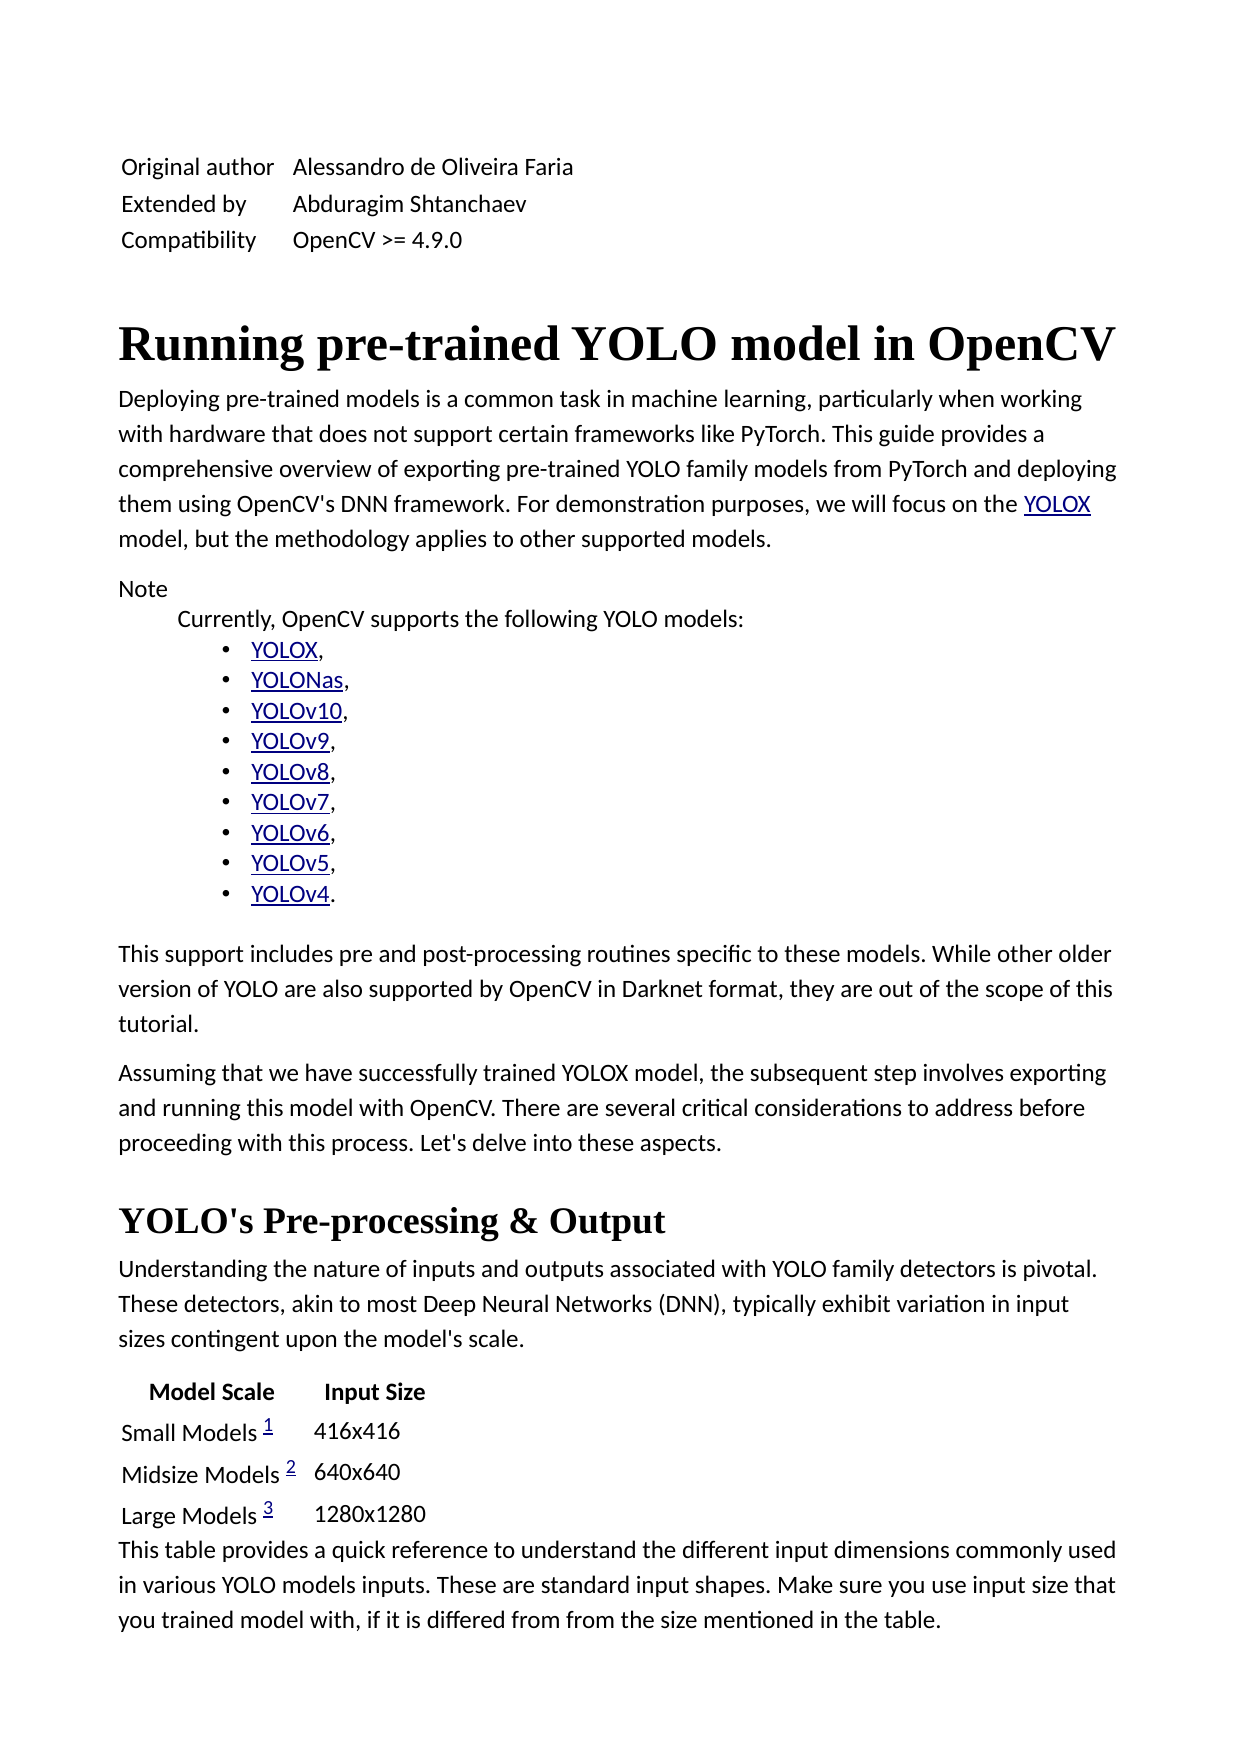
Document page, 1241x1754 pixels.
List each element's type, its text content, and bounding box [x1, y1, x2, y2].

list YOLOv4. [222, 878, 1122, 908]
table_header Original author [118, 149, 290, 185]
subtitle Note [118, 573, 1122, 603]
text This table provides a quick reference to understand the different input dimensions commonly used in various YOLO models inputs. These are standard input shapes. Make sure you use input size that you trained model with, if it is differed from from the size mentioned in the table. [118, 1534, 1122, 1634]
table_cell Abduragim Shtanchaev [290, 185, 592, 221]
table_cell Large Models 3 [118, 1493, 311, 1534]
table_header Alessandro de Oliveira Faria [290, 149, 592, 185]
table_cell Compatibility [118, 221, 290, 258]
text This support includes pre and post-processing routines specific to these models. While other older version of YOLO are also supported by OpenCV in Darknet format, they are out of the scope of this tutorial. [118, 938, 1122, 1038]
text Assuming that we have successfully trained YOLOX model, the subsequent step involves exporting and running this model with OpenCV. There are several critical considerations to address before proceeding with this process. Let's delve into these aspects. [118, 1058, 1122, 1158]
list YOLOv8, [222, 756, 1122, 786]
text Deploying pre-trained models is a common task in machine learning, particularly when working with hardware that does not support certain frameworks like PyTorch. This guide provides a comprehensive overview of exporting pre-trained YOLO family models from PyTorch and deploying them using OpenCV's DNN framework. For demonstration purposes, we will focus on the YOLOX model, but the methodology applies to other supported models. [118, 383, 1122, 554]
table_cell OpenCV >= 4.9.0 [290, 221, 592, 258]
list YOLOX, [222, 634, 1122, 664]
table_header Model Scale [118, 1373, 311, 1409]
text Understanding the nature of inputs and outputs associated with YOLO family detectors is pivotal. These detectors, akin to most Deep Neural Networks (DNN), typically exhibit variation in input sizes contingent upon the model's scale. [118, 1254, 1122, 1354]
table_cell 416x416 [311, 1410, 444, 1451]
table_header Input Size [311, 1373, 444, 1409]
table_cell 1280x1280 [311, 1493, 444, 1534]
list YOLONas, [222, 664, 1122, 695]
table_cell Small Models 1 [118, 1410, 311, 1451]
table_cell Extended by [118, 185, 290, 221]
list YOLOv10, [222, 695, 1122, 725]
subtitle Running pre-trained YOLO model in OpenCV [118, 313, 1122, 371]
list Currently, OpenCV supports the following YOLO models: [177, 603, 1122, 634]
subtitle YOLO's Pre-processing & Output [118, 1198, 1122, 1241]
list YOLOv7, [222, 786, 1122, 817]
list YOLOv9, [222, 725, 1122, 756]
table_cell Midsize Models 2 [118, 1451, 311, 1492]
table_cell 640x640 [311, 1451, 444, 1492]
list YOLOv5, [222, 847, 1122, 878]
list YOLOv6, [222, 817, 1122, 847]
